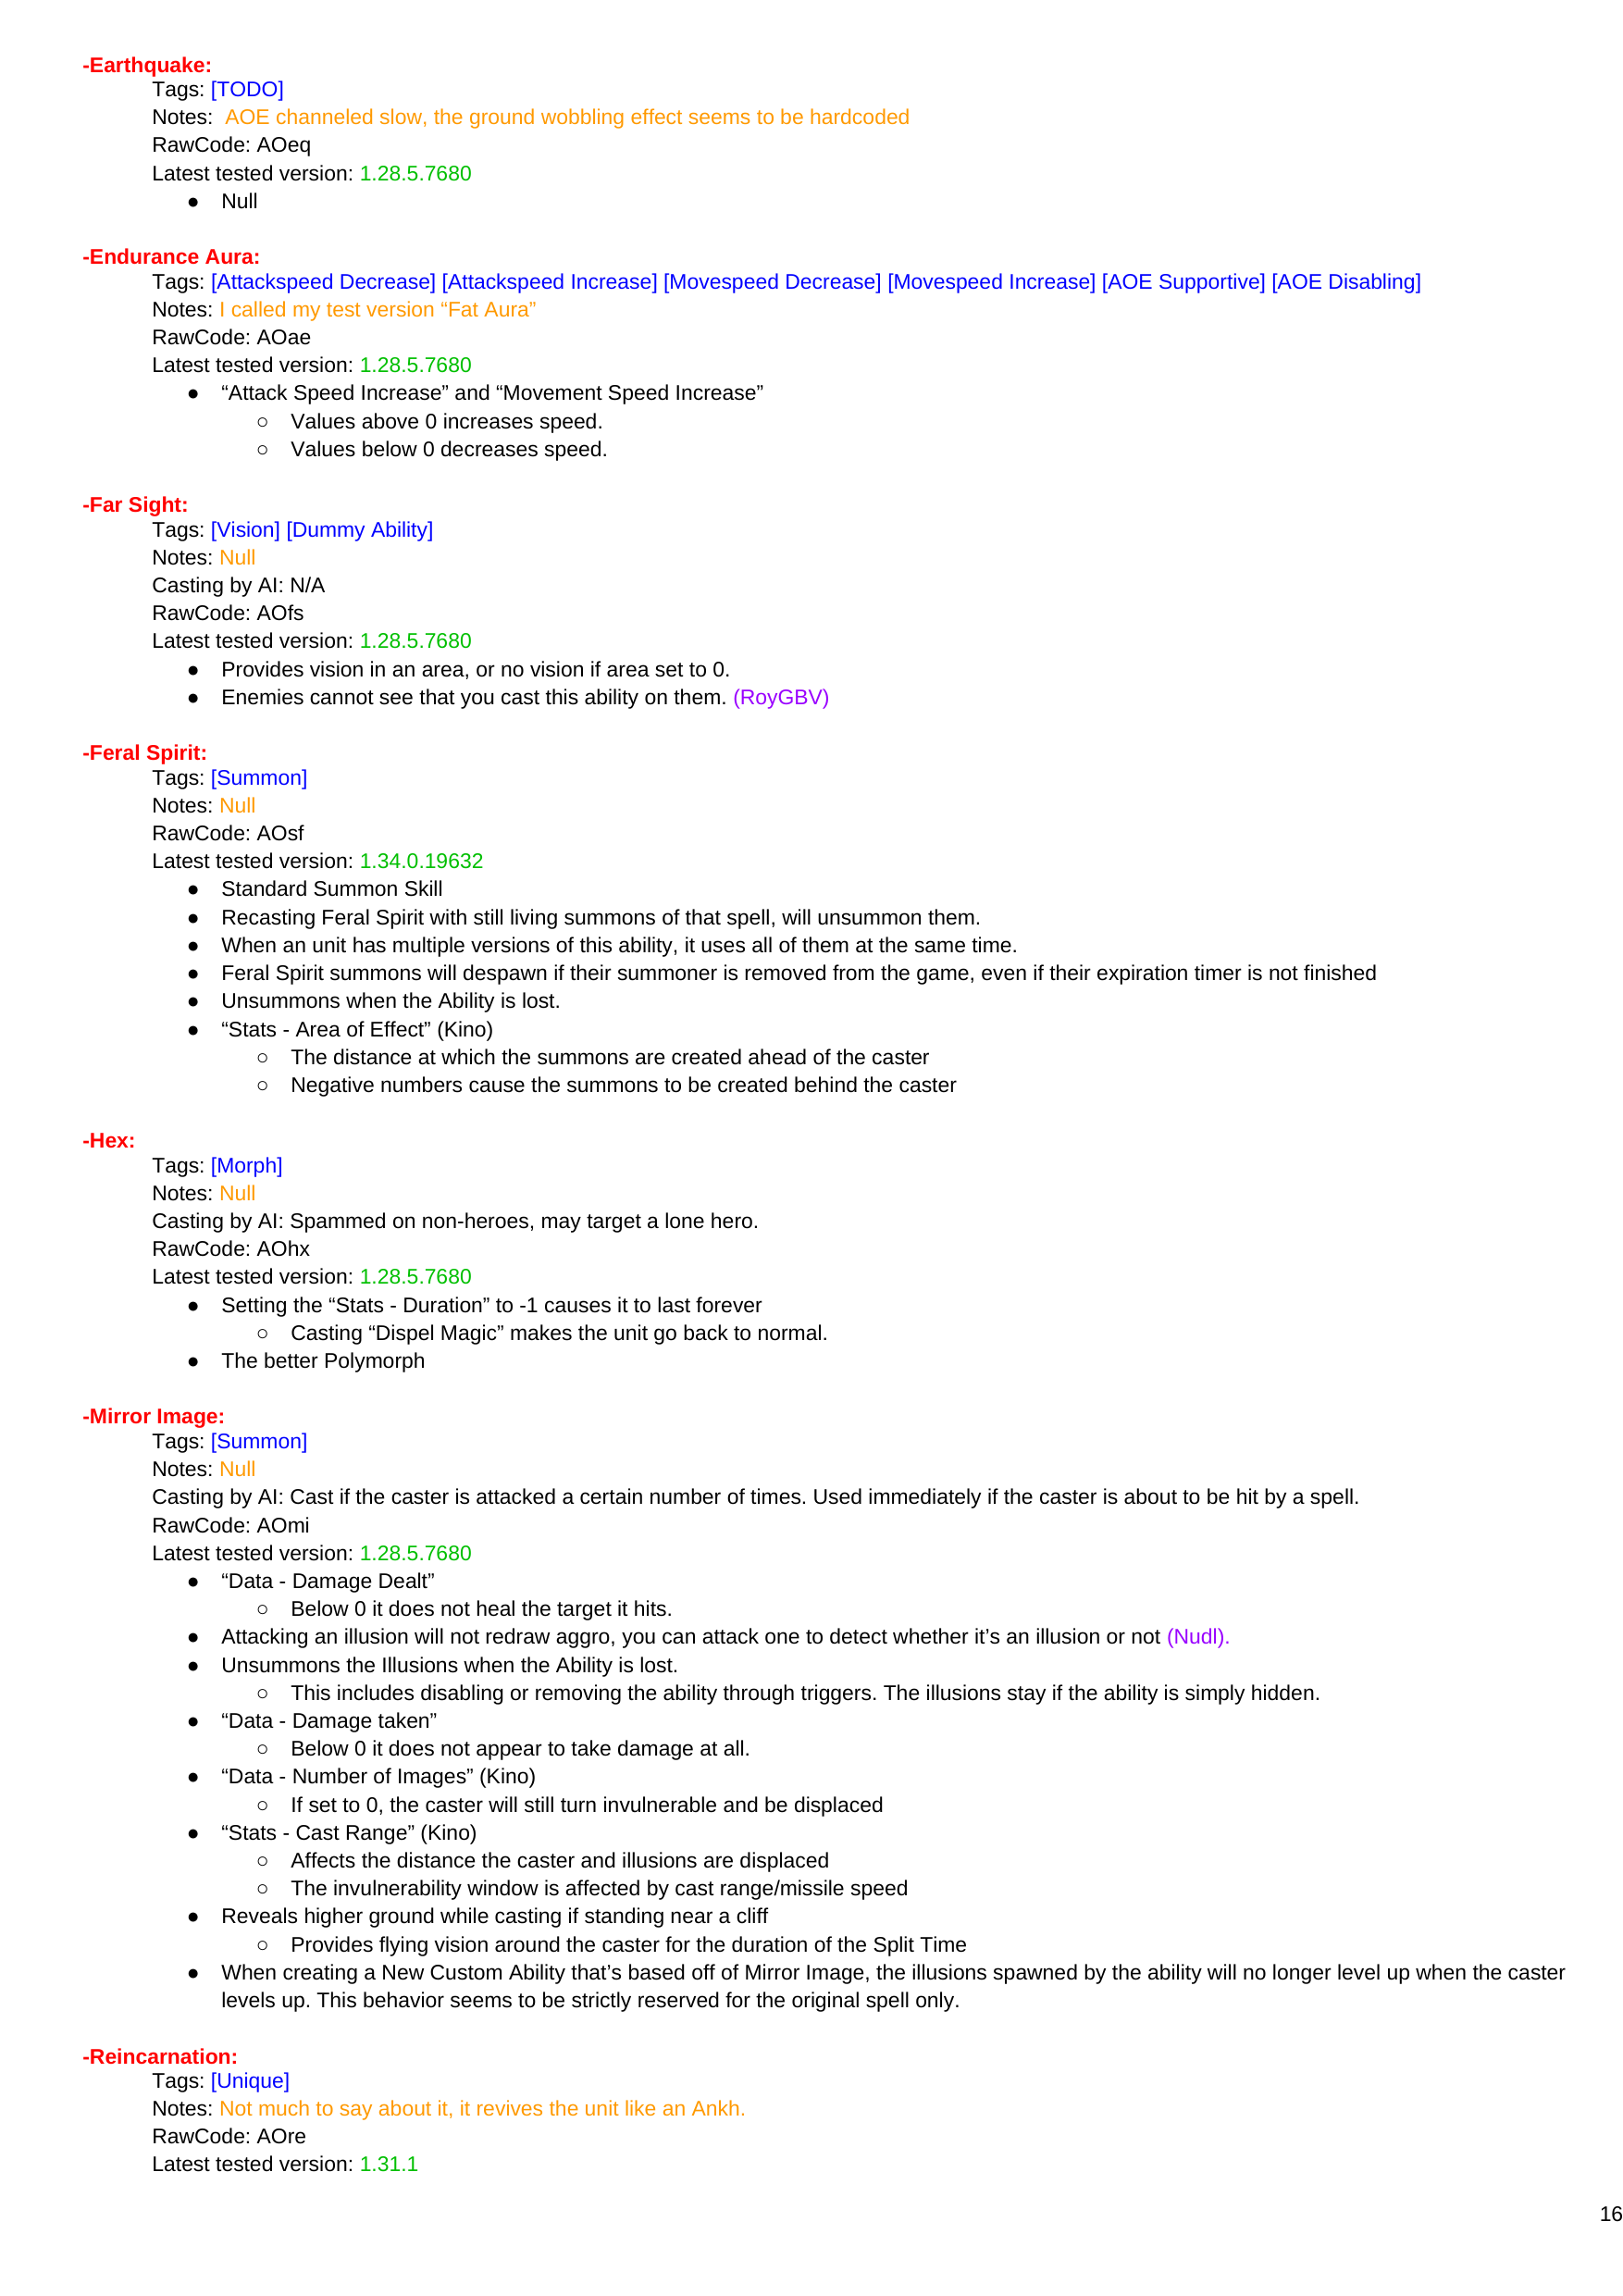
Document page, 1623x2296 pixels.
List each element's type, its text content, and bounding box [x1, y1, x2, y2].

list When creating a New Custom Ability that’s based off of Mirror Image, the illusions spawned by the ability will no longer level up when the caster levels up. This behavior seems to be strictly reserved for the original spell only. [187, 1960, 1623, 2012]
list If set to 0, the caster will still turn invulnerable and be displaced [256, 1793, 1623, 1817]
list Values above 0 increases speed. [256, 409, 1623, 433]
text Latest tested version: 1.28.5.7680 [82, 628, 1623, 653]
text Notes: Null [82, 545, 1623, 569]
list Attacking an illusion will not redraw aggro, you can attack one to detect whether it’s an illusion or not (Nudl). [187, 1624, 1623, 1649]
list “Data - Damage taken” [187, 1708, 1623, 1732]
text RawCode: AOfs [82, 601, 1623, 626]
list The invulnerability window is affected by cast range/missile speed [256, 1876, 1623, 1900]
list Values below 0 decreases speed. [256, 437, 1623, 461]
subtitle -Reincarnation: [13, 2043, 1623, 2068]
text Tags: [TODO] [13, 77, 1623, 101]
text RawCode: AOsf [82, 821, 1623, 845]
text Tags: [Vision] [Dummy Ability] [13, 516, 1623, 541]
list Recasting Feral Spirit with still living summons of that spell, will unsummon them. [187, 905, 1623, 929]
list Feral Spirit summons will despawn if their summoner is removed from the game, even if their expiration timer is not finished [187, 961, 1623, 985]
list The better Polymorph [187, 1348, 1623, 1372]
text RawCode: AOae [82, 325, 1623, 349]
text RawCode: AOre [82, 2124, 1623, 2149]
list This includes disabling or removing the ability through triggers. The illusions stay if the ability is simply hidden. [256, 1681, 1623, 1705]
text Tags: [Morph] [13, 1153, 1623, 1177]
text Notes: I called my test version “Fat Aura” [82, 297, 1623, 321]
list Below 0 it does not heal the target it hits. [256, 1596, 1623, 1620]
text Casting by AI: Spammed on non-heroes, may target a lone hero. [82, 1209, 1623, 1233]
text Notes: Null [82, 1181, 1623, 1205]
text Notes: AOE channeled slow, the ground wobbling effect seems to be hardcoded [82, 105, 1623, 129]
list “Data - Damage Dealt” [187, 1569, 1623, 1593]
text Tags: [Attackspeed Decrease] [Attackspeed Increase] [Movespeed Decrease] [Movespeed Increase] [AOE Supportive] [AOE Disabling] [13, 269, 1623, 293]
text Latest tested version: 1.31.1 [82, 2152, 1623, 2177]
list “Stats - Area of Effect” (Kino) [187, 1016, 1623, 1041]
text Notes: Not much to say about it, it revives the unit like an Ankh. [82, 2096, 1623, 2120]
subtitle -Earthquake: [13, 53, 1623, 77]
list Unsummons the Illusions when the Ability is lost. [187, 1653, 1623, 1677]
subtitle -Endurance Aura: [13, 244, 1623, 269]
text RawCode: AOmi [82, 1512, 1623, 1537]
list Unsummons when the Ability is lost. [187, 988, 1623, 1012]
text Tags: [Unique] [13, 2068, 1623, 2092]
subtitle -Feral Spirit: [13, 740, 1623, 765]
subtitle -Far Sight: [13, 492, 1623, 516]
list Negative numbers cause the summons to be created behind the caster [256, 1073, 1623, 1097]
text Latest tested version: 1.34.0.19632 [82, 849, 1623, 873]
text Casting by AI: Cast if the caster is attacked a certain number of times. Used immediately if the caster is about to be hit by a spell. [82, 1484, 1623, 1509]
list Casting “Dispel Magic” makes the unit go back to normal. [256, 1321, 1623, 1345]
text Tags: [Summon] [13, 1429, 1623, 1453]
text RawCode: AOeq [82, 132, 1623, 157]
list The distance at which the summons are created ahead of the caster [256, 1045, 1623, 1069]
subtitle -Hex: [13, 1128, 1623, 1153]
text Latest tested version: 1.28.5.7680 [82, 353, 1623, 377]
list Null [187, 189, 1623, 213]
list Setting the “Stats - Duration” to -1 causes it to last forever [187, 1293, 1623, 1317]
list “Stats - Cast Range” (Kino) [187, 1820, 1623, 1844]
list Standard Summon Skill [187, 876, 1623, 901]
list “Attack Speed Increase” and “Movement Speed Increase” [187, 380, 1623, 405]
list Provides vision in an area, or no vision if area set to 0. [187, 656, 1623, 681]
text RawCode: AOhx [82, 1236, 1623, 1261]
text Notes: Null [82, 793, 1623, 817]
text Latest tested version: 1.28.5.7680 [82, 1541, 1623, 1565]
list Below 0 it does not appear to take damage at all. [256, 1736, 1623, 1760]
subtitle -Mirror Image: [13, 1404, 1623, 1429]
text Latest tested version: 1.28.5.7680 [82, 160, 1623, 185]
list “Data - Number of Images” (Kino) [187, 1764, 1623, 1789]
text Latest tested version: 1.28.5.7680 [82, 1264, 1623, 1289]
text Tags: [Summon] [13, 765, 1623, 789]
text Casting by AI: N/A [82, 573, 1623, 597]
list Provides flying vision around the caster for the duration of the Split Time [256, 1932, 1623, 1956]
text Notes: Null [82, 1457, 1623, 1481]
list When an unit has multiple versions of this ability, it uses all of them at the same time. [187, 933, 1623, 957]
list Affects the distance the caster and illusions are displaced [256, 1848, 1623, 1872]
list Reveals higher ground while casting if standing near a cliff [187, 1904, 1623, 1929]
list Enemies cannot see that you cast this ability on them. (RoyGBV) [187, 685, 1623, 709]
